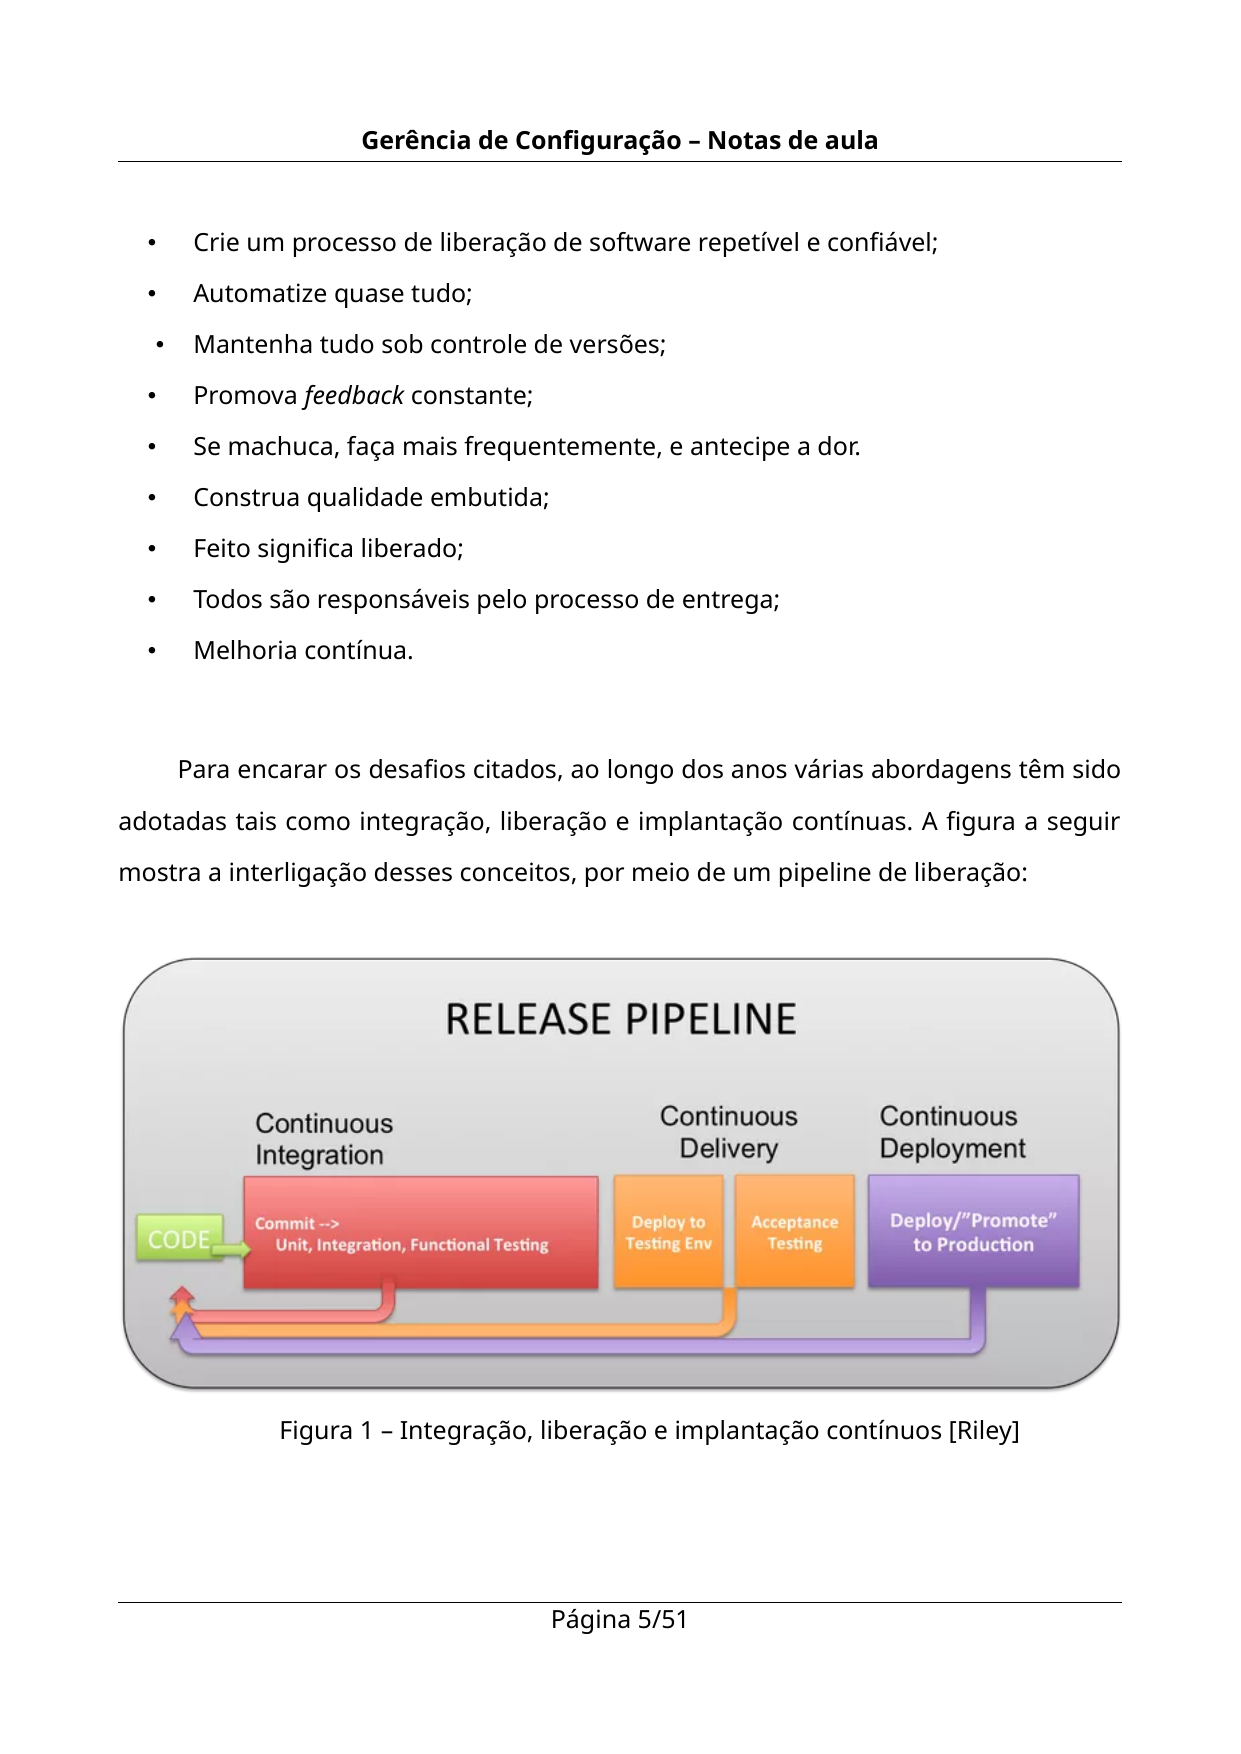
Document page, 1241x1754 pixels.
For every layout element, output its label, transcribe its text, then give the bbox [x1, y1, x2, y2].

list Promova feedback constante; [118, 378, 1122, 412]
list Todos são responsáveis pelo processo de entrega; [118, 582, 1122, 616]
list Crie um processo de liberação de software repetível e confiável; [118, 224, 1122, 259]
list Melhoria contínua. [118, 633, 1122, 667]
text Para encarar os desafios citados, ao longo dos anos várias abordagens têm sido adotadas tais como integração, liberação e implantação contínuas. A figura a seguir mostra a interligação desses conceitos, por meio de um pipeline de liberação: [118, 752, 1122, 888]
list Construa qualidade embutida; [118, 480, 1122, 514]
list Mantenha tudo sob controle de versões; [156, 327, 1122, 361]
list Se machuca, faça mais frequentemente, e antecipe a dor. [118, 429, 1122, 463]
text Figura 1 – Integração, liberação e implantação contínuos [Riley] [118, 1396, 1122, 1446]
list Automatize quase tudo; [118, 276, 1122, 310]
picture [118, 956, 1123, 1396]
list Feito significa liberado; [118, 531, 1122, 565]
